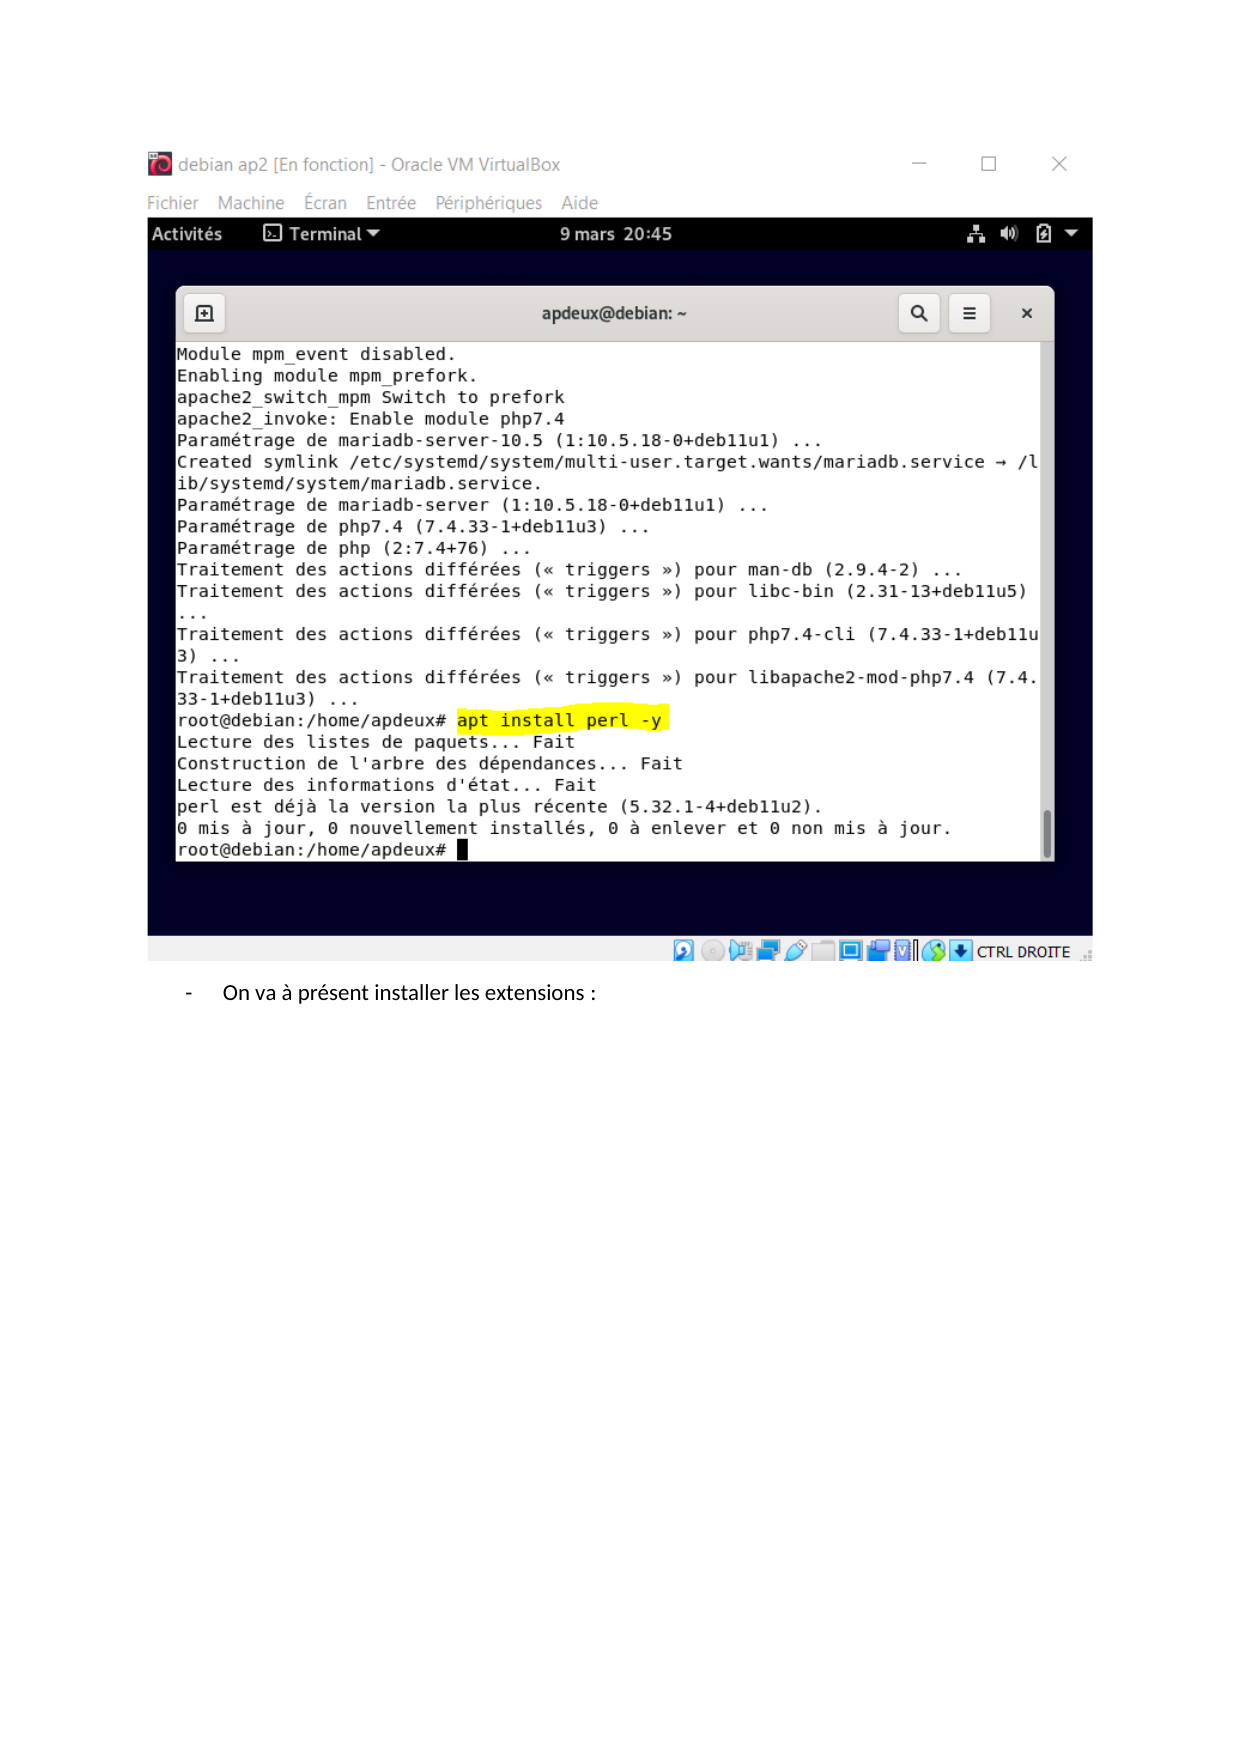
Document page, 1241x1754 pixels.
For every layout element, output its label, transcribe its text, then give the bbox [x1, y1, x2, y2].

list On va à présent installer les extensions : [185, 978, 1093, 1006]
